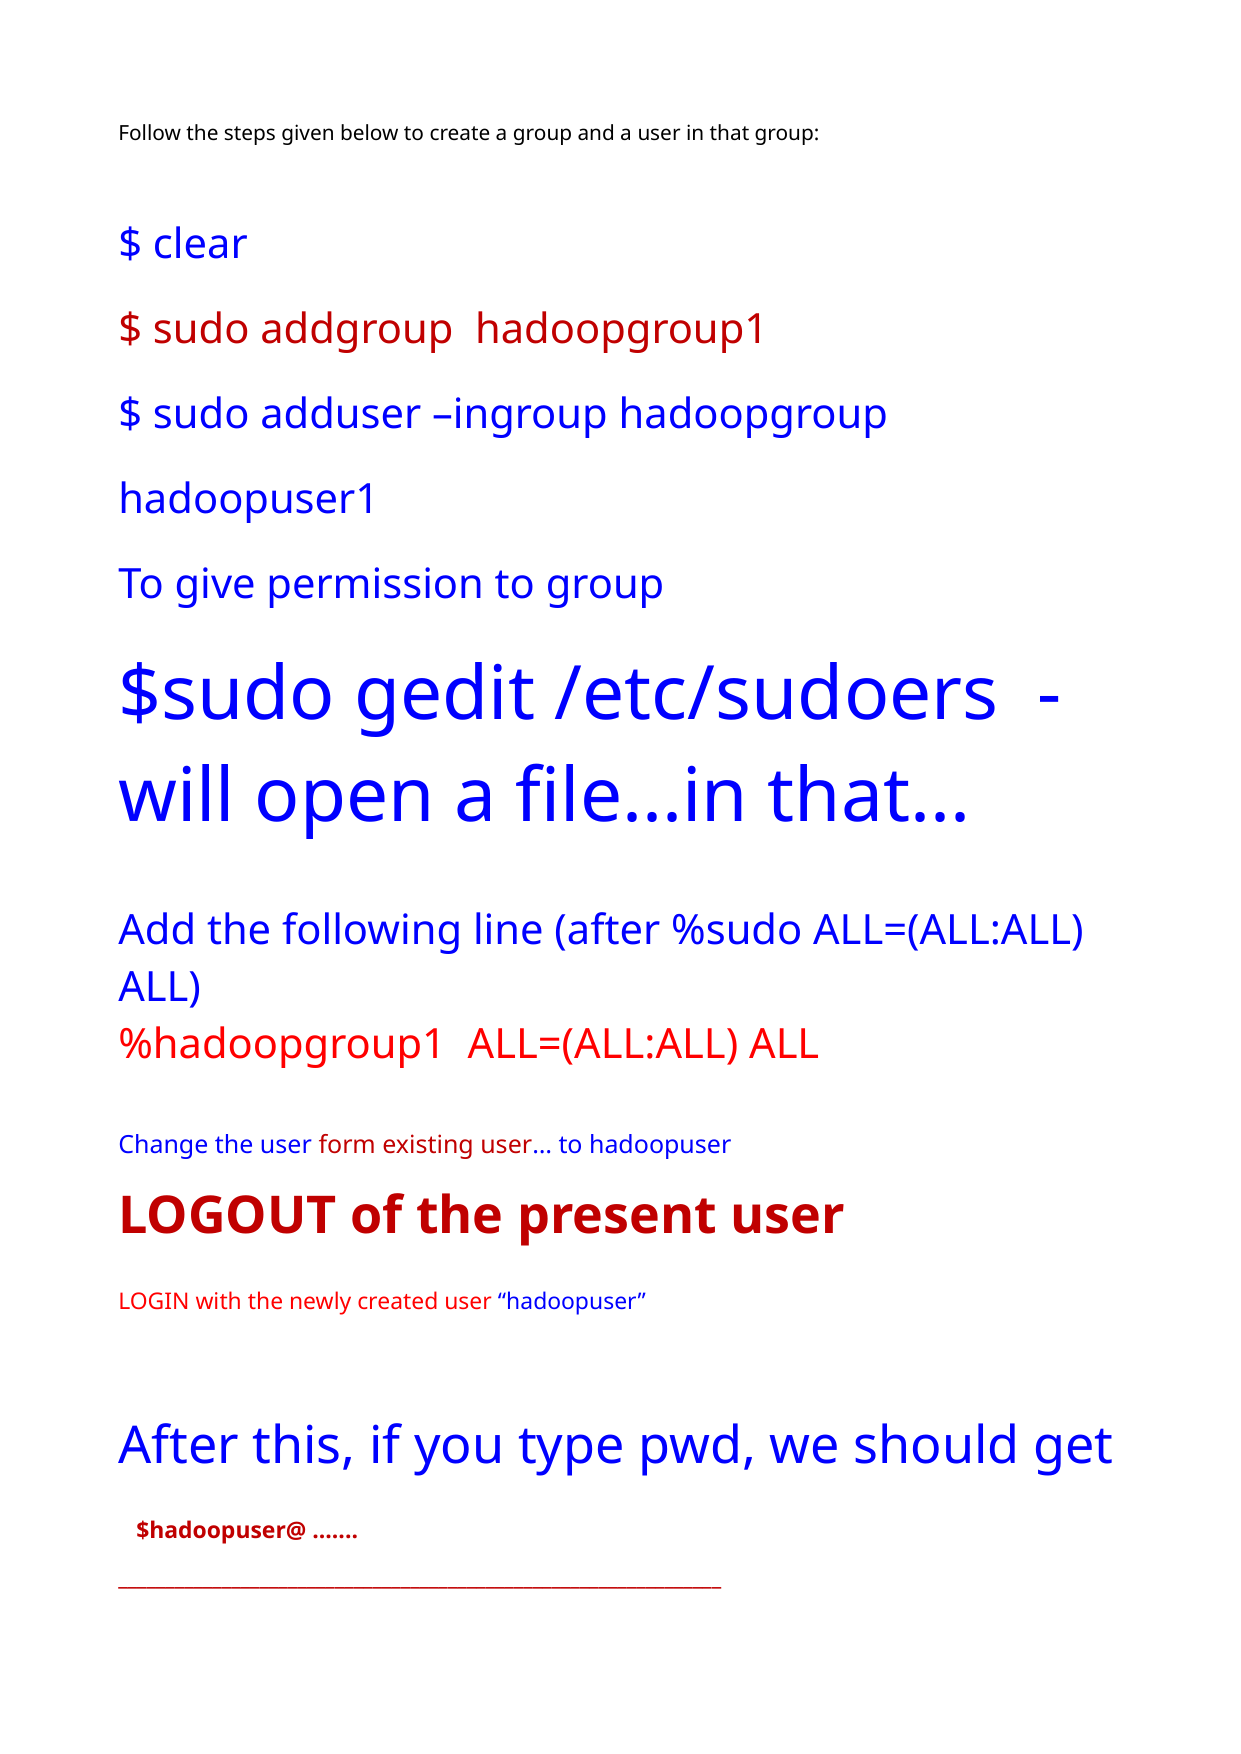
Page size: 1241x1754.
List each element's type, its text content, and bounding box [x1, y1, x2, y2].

text To give permission to group [118, 554, 1122, 611]
text $ sudo adduser –ingroup hadoopgroup hadoopuser1 [118, 384, 1122, 526]
text $ sudo addgroup hadoopgroup1 [118, 298, 1122, 355]
text $hadoopuser@ ....... [118, 1514, 1122, 1546]
text $sudo gedit /etc/sudoers - will open a file...in that... [118, 639, 1122, 843]
text LOGIN with the newly created user “hadoopuser” [118, 1284, 1122, 1316]
text %hadoopgroup1 ALL=(ALL:ALL) ALL [118, 1014, 1122, 1070]
text ________________________________________________________________ [118, 1561, 1122, 1592]
text Change the user form existing user… to hadoopuser [118, 1127, 1122, 1161]
text Add the following line (after %sudo ALL=(ALL:ALL) ALL) [118, 900, 1122, 1014]
text Follow the steps given below to create a group and a user in that group: [118, 118, 1122, 147]
text LOGOUT of the present user [118, 1178, 1122, 1249]
text After this, if you type pwd, we should get [118, 1408, 1122, 1479]
text $ clear [118, 213, 1122, 270]
